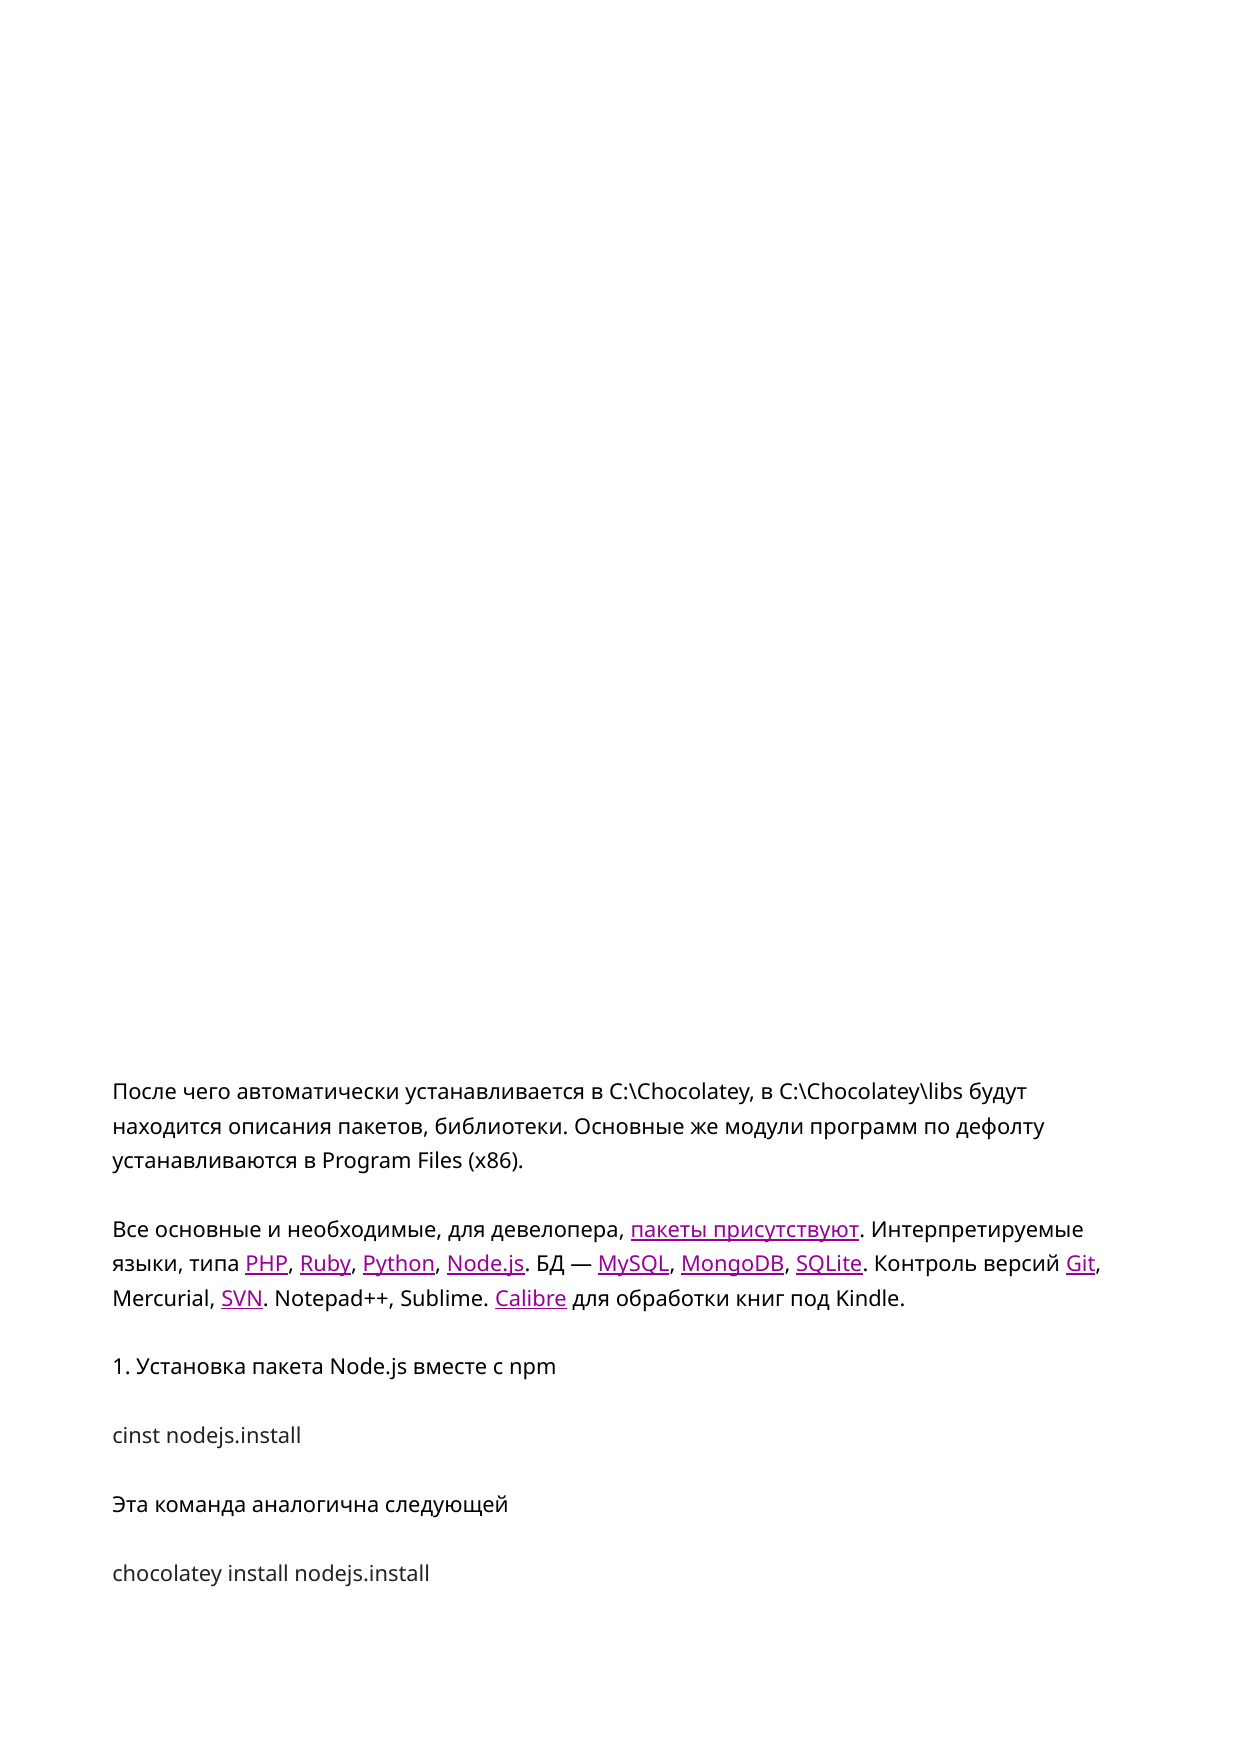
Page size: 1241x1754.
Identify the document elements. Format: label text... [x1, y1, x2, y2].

text После чего автоматически устанавливается в C:\Chocolatey, в C:\Chocolatey\libs будут находится описания пакетов, библиотеки. Основные же модули программ по дефолту устанавливаются в Program Files (x86). Все основные и необходимые, для девелопера, пакеты присутствуют. Интерпретируемые языки, типа PHP, Ruby, Python, Node.js. БД — MySQL, MongoDB, SQLite. Контроль версий Git, Mercurial, SVN. Notepad++, Sublime. Сalibre для обработки книг под Kindle. 1. Установка пакета Node.js вместе с npm cinst nodejs.install Эта команда аналогична следующей chocolatey install nodejs.install [112, 118, 1122, 1622]
